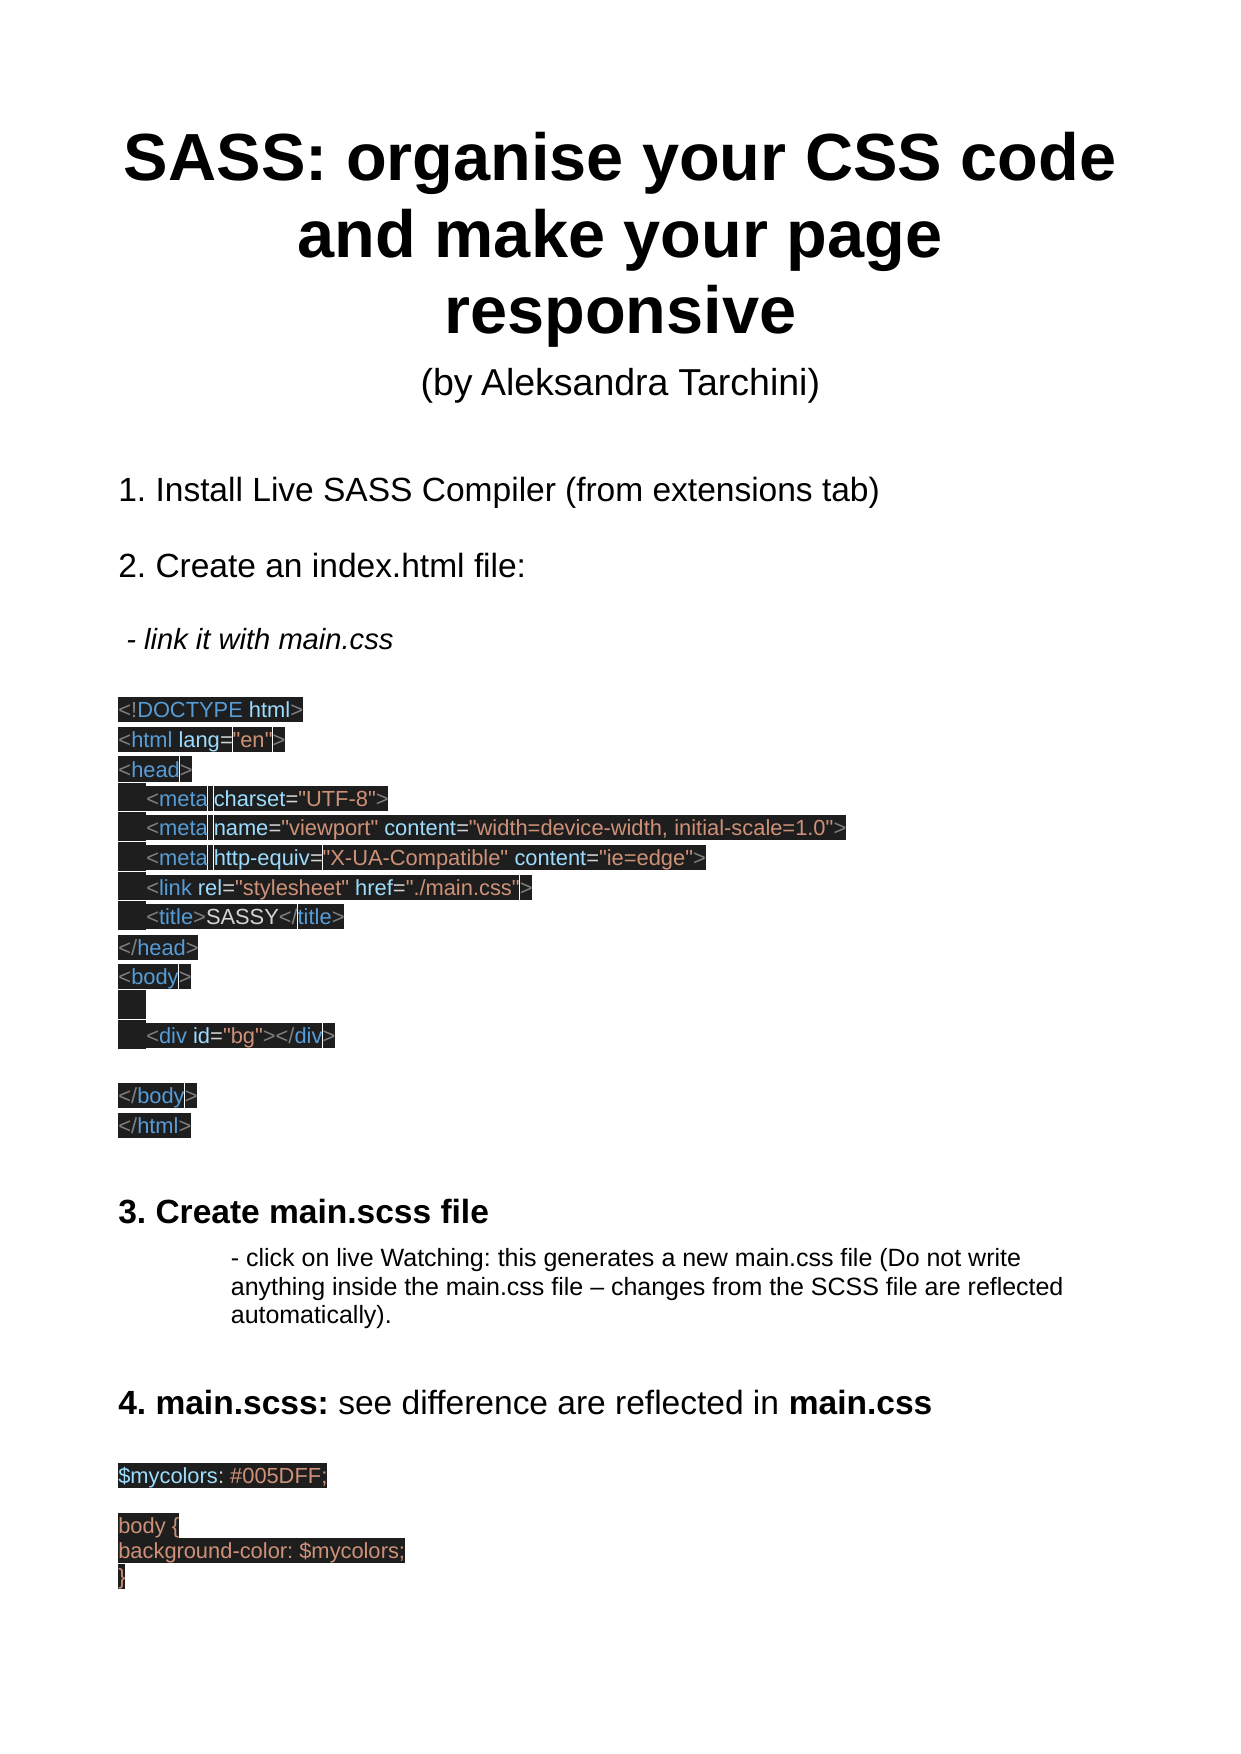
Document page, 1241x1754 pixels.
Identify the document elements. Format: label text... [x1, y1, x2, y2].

text <link rel="stylesheet" href="./main.css"> [118, 871, 1122, 900]
text } [118, 1563, 1122, 1589]
text <meta charset="UTF-8"> [118, 782, 1122, 811]
text <head> [118, 752, 1122, 782]
text </head> [118, 930, 1122, 960]
text <meta http-equiv="X-UA-Compatible" content="ie=edge"> [118, 841, 1122, 871]
subtitle 2. Create an index.html file: [118, 546, 1122, 585]
text <body> [118, 960, 1122, 989]
text background-color: $mycolors; [118, 1538, 1122, 1563]
subtitle - link it with main.css [118, 622, 1122, 656]
text SASS: organise your CSS code and make your page responsive [118, 118, 1122, 348]
subtitle 4. main.scss: see difference are reflected in main.css [118, 1383, 1122, 1421]
text <html lang="en"> [118, 722, 1122, 752]
subtitle 1. Install Live SASS Compiler (from extensions tab) [118, 470, 1122, 509]
subtitle 3. Create main.scss file [118, 1192, 1122, 1230]
text </html> [118, 1108, 1122, 1138]
text <div id="bg"></div> [118, 1019, 1122, 1049]
text $mycolors: #005DFF; [118, 1463, 1122, 1488]
text (by Aleksandra Tarchini) [118, 361, 1122, 404]
text </body> [118, 1078, 1122, 1108]
text body { [118, 1513, 1122, 1538]
text <!DOCTYPE html> [118, 697, 1122, 722]
list - click on live Watching: this generates a new main.css file (Do not write anything inside the main.css file – changes from the SCSS file are reflected automatically). [193, 1243, 1122, 1329]
text <title>SASSY</title> [118, 900, 1122, 930]
text <meta name="viewport" content="width=device-width, initial-scale=1.0"> [118, 811, 1122, 841]
